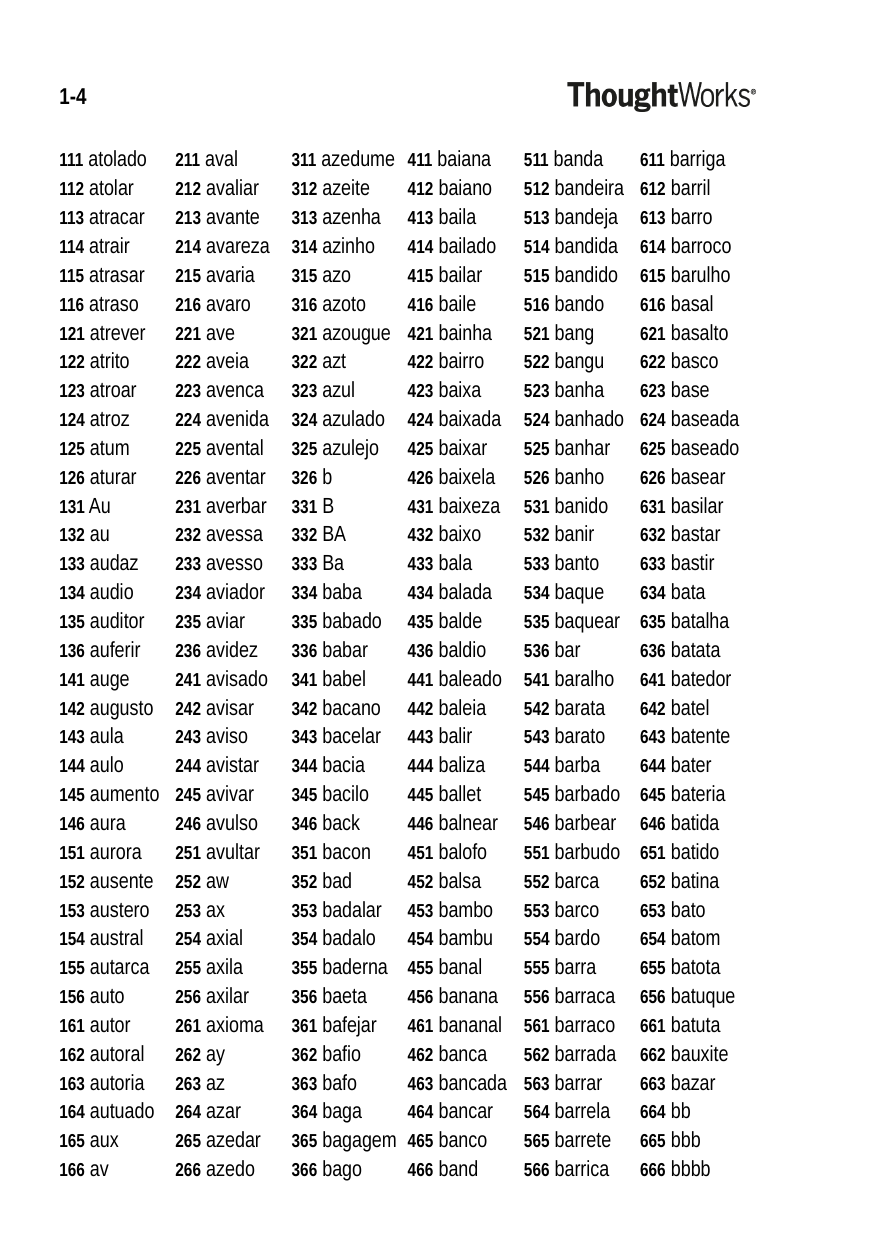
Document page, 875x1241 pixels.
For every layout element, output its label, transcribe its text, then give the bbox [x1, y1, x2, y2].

text 242 avisar [175, 694, 291, 719]
text 513 bandeja [524, 204, 640, 229]
text 163 autoria [59, 1069, 175, 1095]
text 343 bacelar [291, 723, 407, 748]
text 416 baile [407, 291, 524, 316]
text 355 baderna [291, 954, 407, 979]
text 613 barro [640, 204, 756, 229]
text 545 barbado [524, 781, 640, 806]
text 366 bago [291, 1156, 407, 1181]
text 654 batom [640, 925, 756, 950]
text 246 avulso [175, 810, 291, 835]
text 616 basal [640, 291, 756, 316]
text 426 baixela [407, 464, 524, 489]
text 665 bbb [640, 1127, 756, 1152]
text 423 baixa [407, 377, 524, 402]
text 466 band [407, 1156, 524, 1181]
text 634 bata [640, 579, 756, 604]
text 353 badalar [291, 896, 407, 922]
text 156 auto [59, 983, 175, 1008]
text 324 azulado [291, 406, 407, 431]
text 351 bacon [291, 839, 407, 864]
text 321 azougue [291, 319, 407, 344]
text 356 baeta [291, 983, 407, 1008]
text 541 baralho [524, 666, 640, 691]
text 524 banhado [524, 406, 640, 431]
text 624 baseada [640, 406, 756, 431]
text 652 batina [640, 868, 756, 893]
text 453 bambo [407, 896, 524, 922]
text 656 batuque [640, 983, 756, 1008]
text 412 baiano [407, 175, 524, 200]
text 112 atolar [59, 175, 175, 200]
text 424 baixada [407, 406, 524, 431]
text 315 azo [291, 262, 407, 287]
text 144 aulo [59, 752, 175, 777]
text 335 babado [291, 608, 407, 633]
text 666 bbbb [640, 1156, 756, 1181]
text 455 banal [407, 954, 524, 979]
text 165 aux [59, 1127, 175, 1152]
text 532 banir [524, 521, 640, 546]
text 362 bafio [291, 1041, 407, 1066]
text 522 bangu [524, 348, 640, 373]
text 236 avidez [175, 637, 291, 662]
text 245 avivar [175, 781, 291, 806]
text 124 atroz [59, 406, 175, 431]
text 253 ax [175, 896, 291, 922]
text 314 azinho [291, 233, 407, 258]
text 361 bafejar [291, 1012, 407, 1037]
text 612 barril [640, 175, 756, 200]
text 155 autarca [59, 954, 175, 979]
text 142 augusto [59, 694, 175, 719]
text 622 basco [640, 348, 756, 373]
text 415 bailar [407, 262, 524, 287]
text 135 auditor [59, 608, 175, 633]
text 636 batata [640, 637, 756, 662]
text 436 baldio [407, 637, 524, 662]
text 365 bagagem [291, 1127, 407, 1152]
text 166 av [59, 1156, 175, 1181]
text 333 Ba [291, 550, 407, 575]
text 231 averbar [175, 492, 291, 518]
text 364 baga [291, 1098, 407, 1123]
text 444 baliza [407, 752, 524, 777]
text 161 autor [59, 1012, 175, 1037]
text 313 azenha [291, 204, 407, 229]
text 521 bang [524, 319, 640, 344]
text 566 barrica [524, 1156, 640, 1181]
text 553 barco [524, 896, 640, 922]
text 264 azar [175, 1098, 291, 1123]
text 243 aviso [175, 723, 291, 748]
text 143 aula [59, 723, 175, 748]
text 451 balofo [407, 839, 524, 864]
text 354 badalo [291, 925, 407, 950]
text 614 barroco [640, 233, 756, 258]
text 411 baiana [407, 146, 524, 171]
text 543 barato [524, 723, 640, 748]
text 133 audaz [59, 550, 175, 575]
text 432 baixo [407, 521, 524, 546]
text 641 batedor [640, 666, 756, 691]
text 523 banha [524, 377, 640, 402]
text 443 balir [407, 723, 524, 748]
text 213 avante [175, 204, 291, 229]
text 536 bar [524, 637, 640, 662]
text 631 basilar [640, 492, 756, 518]
text 153 austero [59, 896, 175, 922]
text 225 avental [175, 435, 291, 460]
text 635 batalha [640, 608, 756, 633]
text 563 barrar [524, 1069, 640, 1095]
text 211 aval [175, 146, 291, 171]
text 256 axilar [175, 983, 291, 1008]
text 323 azul [291, 377, 407, 402]
text 611 barriga [640, 146, 756, 171]
text 122 atrito [59, 348, 175, 373]
text 221 ave [175, 319, 291, 344]
text 114 atrair [59, 233, 175, 258]
text 345 bacilo [291, 781, 407, 806]
text 561 barraco [524, 1012, 640, 1037]
text 643 batente [640, 723, 756, 748]
text 512 bandeira [524, 175, 640, 200]
text 644 bater [640, 752, 756, 777]
text 433 bala [407, 550, 524, 575]
text 164 autuado [59, 1098, 175, 1123]
text 621 basalto [640, 319, 756, 344]
text 334 baba [291, 579, 407, 604]
text 223 avenca [175, 377, 291, 402]
text 445 ballet [407, 781, 524, 806]
text 461 bananal [407, 1012, 524, 1037]
text 125 atum [59, 435, 175, 460]
text 625 baseado [640, 435, 756, 460]
text 141 auge [59, 666, 175, 691]
text 623 base [640, 377, 756, 402]
text 311 azedume [291, 146, 407, 171]
text 162 autoral [59, 1041, 175, 1066]
text 215 avaria [175, 262, 291, 287]
text 111 atolado [59, 146, 175, 171]
text 233 avesso [175, 550, 291, 575]
text 216 avaro [175, 291, 291, 316]
text 456 banana [407, 983, 524, 1008]
text 261 axioma [175, 1012, 291, 1037]
text 462 banca [407, 1041, 524, 1066]
text 615 barulho [640, 262, 756, 287]
text 115 atrasar [59, 262, 175, 287]
text 421 bainha [407, 319, 524, 344]
text 116 atraso [59, 291, 175, 316]
text 214 avareza [175, 233, 291, 258]
text 425 baixar [407, 435, 524, 460]
text 554 bardo [524, 925, 640, 950]
text 565 barrete [524, 1127, 640, 1152]
text 645 bateria [640, 781, 756, 806]
text 235 aviar [175, 608, 291, 633]
text 346 back [291, 810, 407, 835]
text 244 avistar [175, 752, 291, 777]
text 646 batida [640, 810, 756, 835]
text 431 baixeza [407, 492, 524, 518]
text 352 bad [291, 868, 407, 893]
text 154 austral [59, 925, 175, 950]
text 413 baila [407, 204, 524, 229]
text 222 aveia [175, 348, 291, 373]
text 544 barba [524, 752, 640, 777]
text 535 baquear [524, 608, 640, 633]
text 212 avaliar [175, 175, 291, 200]
text 145 aumento [59, 781, 175, 806]
text 515 bandido [524, 262, 640, 287]
text 435 balde [407, 608, 524, 633]
text 255 axila [175, 954, 291, 979]
text 316 azoto [291, 291, 407, 316]
text 552 barca [524, 868, 640, 893]
text 132 au [59, 521, 175, 546]
text 336 babar [291, 637, 407, 662]
text 414 bailado [407, 233, 524, 258]
text 556 barraca [524, 983, 640, 1008]
text 663 bazar [640, 1069, 756, 1095]
text 441 baleado [407, 666, 524, 691]
text 136 auferir [59, 637, 175, 662]
text 626 basear [640, 464, 756, 489]
text 332 BA [291, 521, 407, 546]
text 254 axial [175, 925, 291, 950]
text 263 az [175, 1069, 291, 1095]
text 653 bato [640, 896, 756, 922]
text 241 avisado [175, 666, 291, 691]
text 341 babel [291, 666, 407, 691]
text 312 azeite [291, 175, 407, 200]
text 121 atrever [59, 319, 175, 344]
text 344 bacia [291, 752, 407, 777]
text 342 bacano [291, 694, 407, 719]
text 661 batuta [640, 1012, 756, 1037]
text 551 barbudo [524, 839, 640, 864]
text 534 baque [524, 579, 640, 604]
text 632 bastar [640, 521, 756, 546]
text 266 azedo [175, 1156, 291, 1181]
text 464 bancar [407, 1098, 524, 1123]
text 262 ay [175, 1041, 291, 1066]
text 232 avessa [175, 521, 291, 546]
text 446 balnear [407, 810, 524, 835]
text 131 Au [59, 492, 175, 518]
text 113 atracar [59, 204, 175, 229]
text 326 b [291, 464, 407, 489]
text 434 balada [407, 579, 524, 604]
text 152 ausente [59, 868, 175, 893]
text 363 bafo [291, 1069, 407, 1095]
text 442 baleia [407, 694, 524, 719]
text 331 B [291, 492, 407, 518]
text 655 batota [640, 954, 756, 979]
text 546 barbear [524, 810, 640, 835]
text 452 balsa [407, 868, 524, 893]
text 126 aturar [59, 464, 175, 489]
text 463 bancada [407, 1069, 524, 1095]
text 224 avenida [175, 406, 291, 431]
text 123 atroar [59, 377, 175, 402]
text 151 aurora [59, 839, 175, 864]
text 454 bambu [407, 925, 524, 950]
text 516 bando [524, 291, 640, 316]
text 525 banhar [524, 435, 640, 460]
text 533 banto [524, 550, 640, 575]
text 134 audio [59, 579, 175, 604]
text 511 banda [524, 146, 640, 171]
text 526 banho [524, 464, 640, 489]
text 514 bandida [524, 233, 640, 258]
text 633 bastir [640, 550, 756, 575]
text 146 aura [59, 810, 175, 835]
text 664 bb [640, 1098, 756, 1123]
text 542 barata [524, 694, 640, 719]
text 642 batel [640, 694, 756, 719]
text 234 aviador [175, 579, 291, 604]
text 252 aw [175, 868, 291, 893]
text 226 aventar [175, 464, 291, 489]
text 651 batido [640, 839, 756, 864]
text 1-4 [59, 83, 177, 109]
text 555 barra [524, 954, 640, 979]
text 465 banco [407, 1127, 524, 1152]
text 251 avultar [175, 839, 291, 864]
text 662 bauxite [640, 1041, 756, 1066]
text 325 azulejo [291, 435, 407, 460]
text 422 bairro [407, 348, 524, 373]
picture [567, 82, 756, 112]
text 531 banido [524, 492, 640, 518]
text 322 azt [291, 348, 407, 373]
text 265 azedar [175, 1127, 291, 1152]
text 562 barrada [524, 1041, 640, 1066]
text 564 barrela [524, 1098, 640, 1123]
